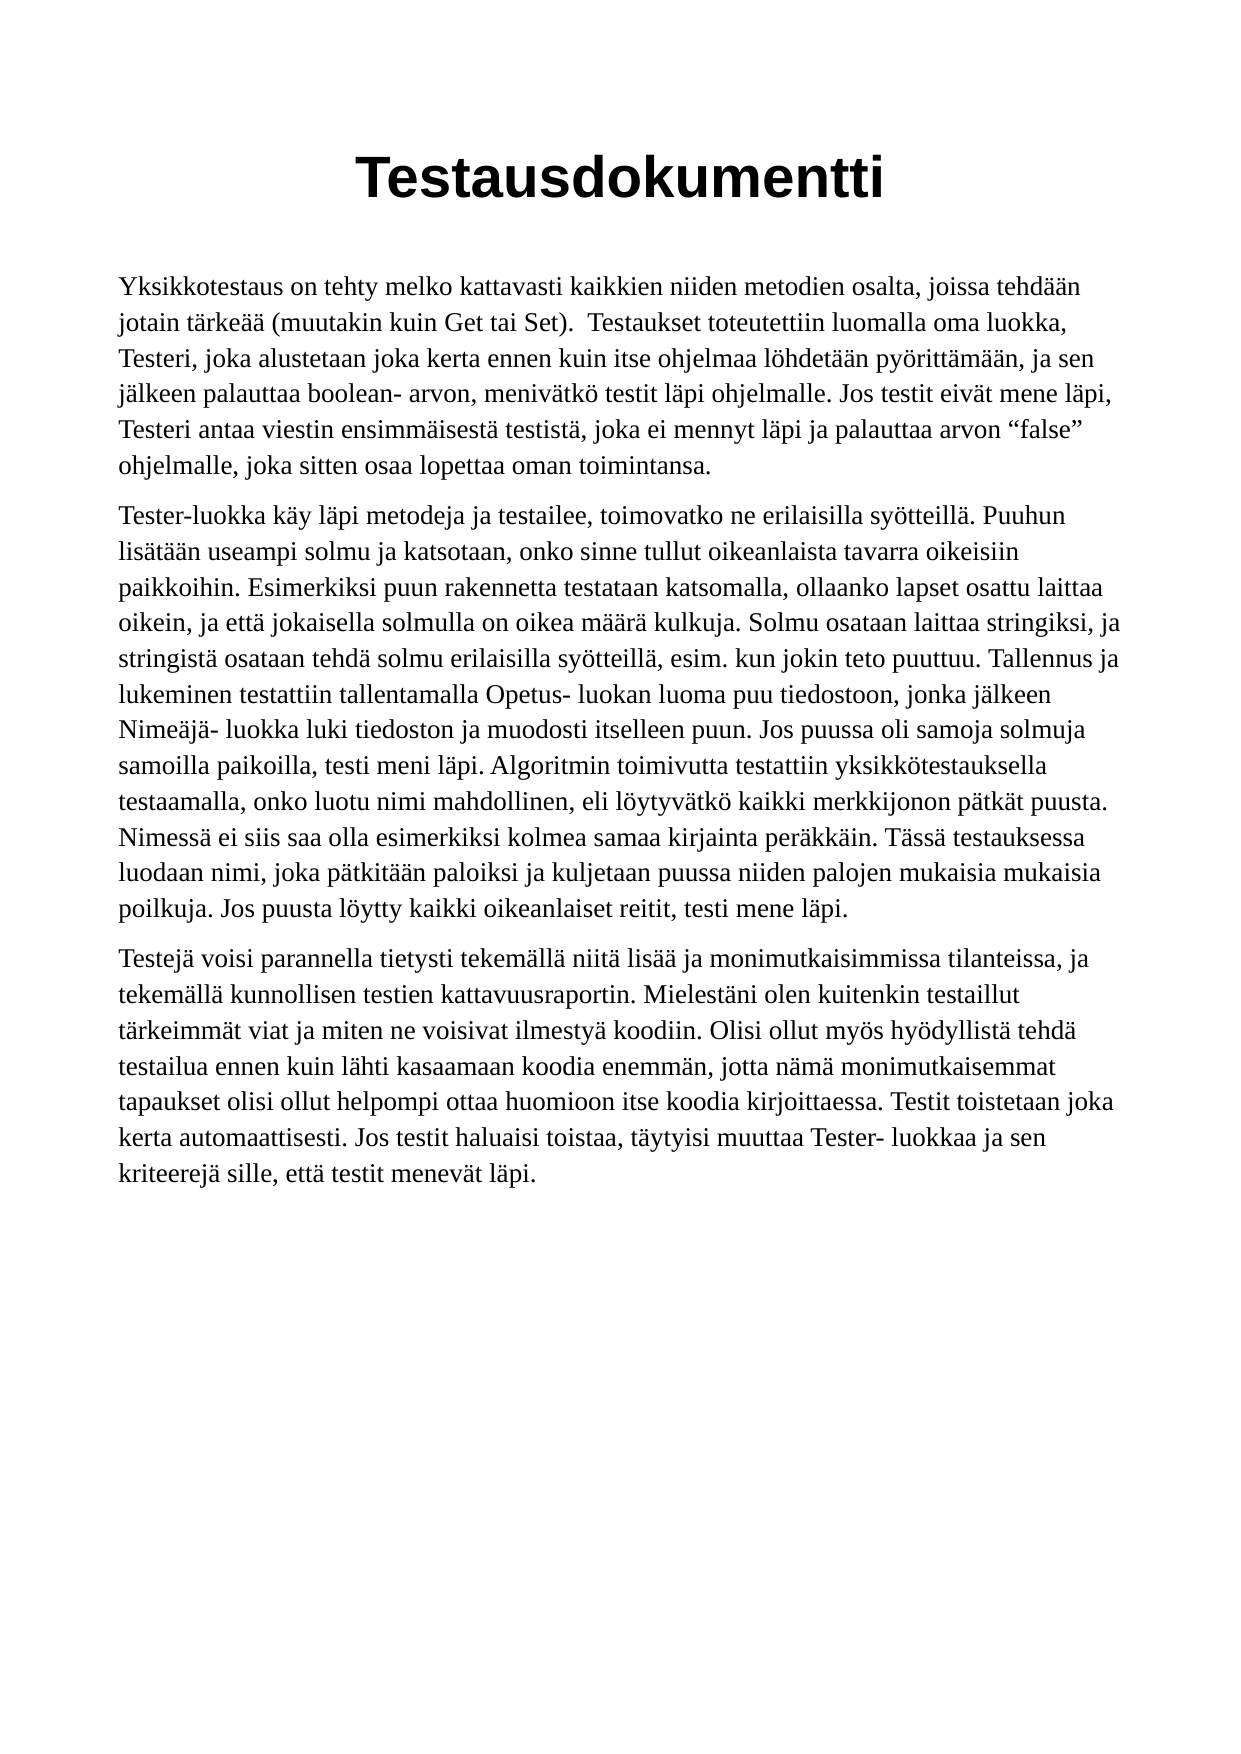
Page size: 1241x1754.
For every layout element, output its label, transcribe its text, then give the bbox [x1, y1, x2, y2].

text Tester-luokka käy läpi metodeja ja testailee, toimovatko ne erilaisilla syötteillä. Puuhun lisätään useampi solmu ja katsotaan, onko sinne tullut oikeanlaista tavarra oikeisiin paikkoihin. Esimerkiksi puun rakennetta testataan katsomalla, ollaanko lapset osattu laittaa oikein, ja että jokaisella solmulla on oikea määrä kulkuja. Solmu osataan laittaa stringiksi, ja stringistä osataan tehdä solmu erilaisilla syötteillä, esim. kun jokin teto puuttuu. Tallennus ja lukeminen testattiin tallentamalla Opetus- luokan luoma puu tiedostoon, jonka jälkeen Nimeäjä- luokka luki tiedoston ja muodosti itselleen puun. Jos puussa oli samoja solmuja samoilla paikoilla, testi meni läpi. Algoritmin toimivutta testattiin yksikkötestauksella testaamalla, onko luotu nimi mahdollinen, eli löytyvätkö kaikki merkkijonon pätkät puusta. Nimessä ei siis saa olla esimerkiksi kolmea samaa kirjainta peräkkäin. Tässä testauksessa luodaan nimi, joka pätkitään paloiksi ja kuljetaan puussa niiden palojen mukaisia mukaisia poilkuja. Jos puusta löytty kaikki oikeanlaiset reitit, testi mene läpi. [118, 499, 1122, 923]
title Testausdokumentti [118, 143, 1122, 210]
text Yksikkotestaus on tehty melko kattavasti kaikkien niiden metodien osalta, joissa tehdään jotain tärkeää (muutakin kuin Get tai Set). Testaukset toteutettiin luomalla oma luokka, Testeri, joka alustetaan joka kerta ennen kuin itse ohjelmaa löhdetään pyörittämään, ja sen jälkeen palauttaa boolean- arvon, menivätkö testit läpi ohjelmalle. Jos testit eivät mene läpi, Testeri antaa viestin ensimmäisestä testistä, joka ei mennyt läpi ja palauttaa arvon “false” ohjelmalle, joka sitten osaa lopettaa oman toimintansa. [118, 270, 1122, 480]
text Testejä voisi parannella tietysti tekemällä niitä lisää ja monimutkaisimmissa tilanteissa, ja tekemällä kunnollisen testien kattavuusraportin. Mielestäni olen kuitenkin testaillut tärkeimmät viat ja miten ne voisivat ilmestyä koodiin. Olisi ollut myös hyödyllistä tehdä testailua ennen kuin lähti kasaamaan koodia enemmän, jotta nämä monimutkaisemmat tapaukset olisi ollut helpompi ottaa huomioon itse koodia kirjoittaessa. Testit toistetaan joka kerta automaattisesti. Jos testit haluaisi toistaa, täytyisi muuttaa Tester- luokkaa ja sen kriteerejä sille, että testit menevät läpi. [118, 943, 1122, 1188]
